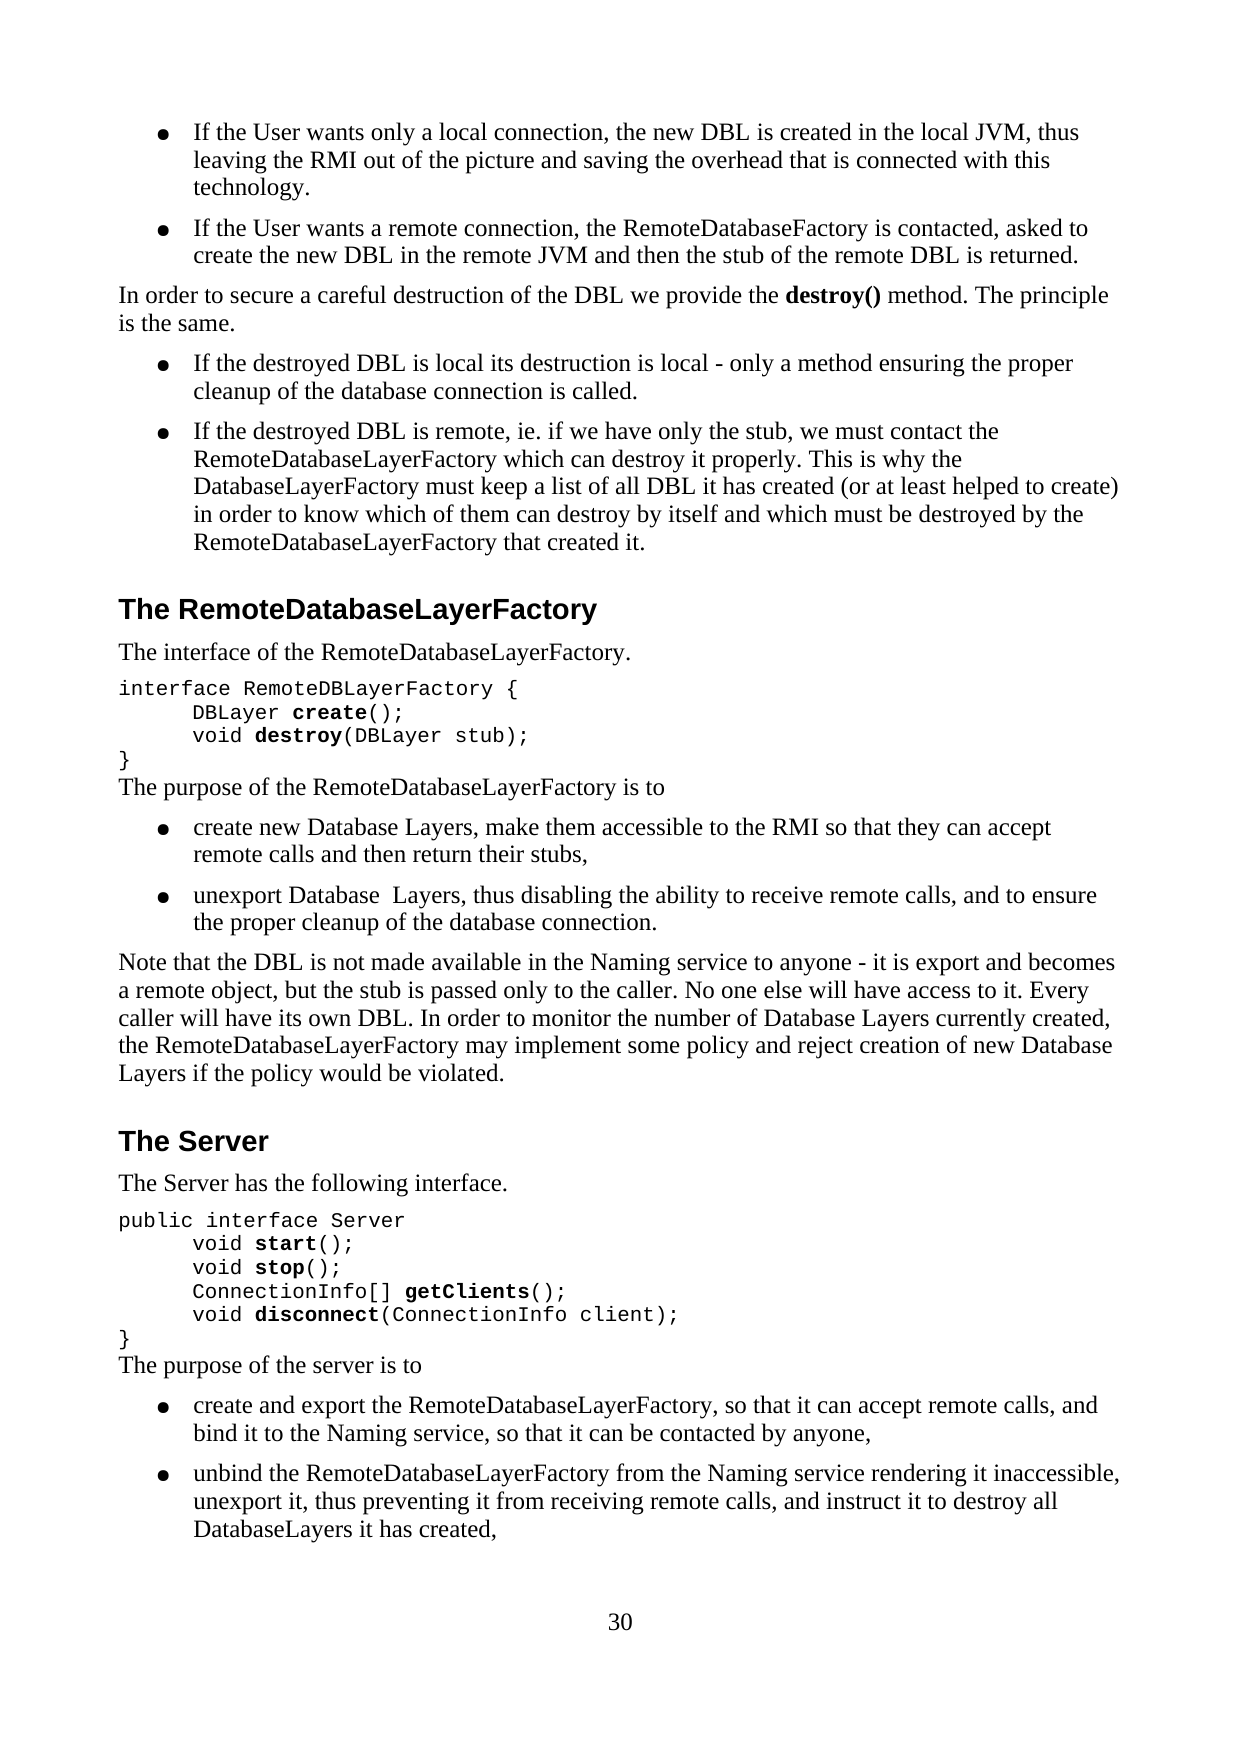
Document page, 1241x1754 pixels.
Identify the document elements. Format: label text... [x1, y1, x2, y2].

text void destroy(DBLayer stub); [192, 726, 1122, 749]
text void disconnect(ConnectionInfo client); [192, 1304, 1122, 1328]
text The interface of the RemoteDatabaseLayerFactory. [118, 638, 1122, 666]
text In order to secure a careful destruction of the DBL we provide the destroy() method. The principle is the same. [118, 281, 1122, 337]
list unexport Database Layers, thus disabling the ability to receive remote calls, and to ensure the proper cleanup of the database connection. [156, 881, 1122, 936]
text Note that the DBL is not made available in the Naming service to anyone - it is export and becomes a remote object, but the stub is passed only to the caller. No one else will have access to it. Every caller will have its own DBL. In order to monitor the number of Database Layers currently created, the RemoteDatabaseLayerFactory may implement some policy and reject creation of new Database Layers if the policy would be violated. [118, 948, 1122, 1087]
list If the destroyed DBL is local its destruction is local - only a method ensuring the proper cleanup of the database connection is called. [156, 349, 1122, 405]
list create new Database Layers, make them accessible to the RMI so that they can accept remote calls and then return their stubs, [156, 813, 1122, 868]
list create and export the RemoteDatabaseLayerFactory, so that it can accept remote calls, and bind it to the Naming service, so that it can be contacted by anyone, [156, 1392, 1122, 1447]
text } [118, 749, 1122, 773]
text } [118, 1328, 1122, 1352]
text The purpose of the RemoteDatabaseLayerFactory is to [118, 773, 1122, 801]
text public interface Server [118, 1210, 1122, 1233]
text interface RemoteDBLayerFactory { [118, 678, 1122, 702]
list If the User wants only a local connection, the new DBL is created in the local JVM, thus leaving the RMI out of the picture and saving the overhead that is connected with this technology. [156, 118, 1122, 201]
text void start(); [192, 1233, 1122, 1257]
subtitle The Server [118, 1124, 1122, 1157]
text DBLayer create(); [192, 702, 1122, 726]
list If the User wants a remote connection, the RemoteDatabaseFactory is contacted, asked to create the new DBL in the remote JVM and then the stub of the remote DBL is returned. [156, 214, 1122, 269]
subtitle The RemoteDatabaseLayerFactory [118, 593, 1122, 626]
text ConnectionInfo[] getClients(); [192, 1281, 1122, 1304]
list unbind the RemoteDatabaseLayerFactory from the Naming service rendering it inaccessible, unexport it, thus preventing it from receiving remote calls, and instruct it to destroy all DatabaseLayers it has created, [156, 1459, 1122, 1543]
text The purpose of the server is to [118, 1352, 1122, 1379]
text The Server has the following interface. [118, 1169, 1122, 1197]
list If the destroyed DBL is remote, ie. if we have only the stub, we must contact the RemoteDatabaseLayerFactory which can destroy it properly. This is why the DatabaseLayerFactory must keep a list of all DBL it has created (or at least helped to create) in order to know which of them can destroy by itself and which must be destroyed by the RemoteDatabaseLayerFactory that created it. [156, 417, 1122, 556]
text void stop(); [192, 1257, 1122, 1281]
